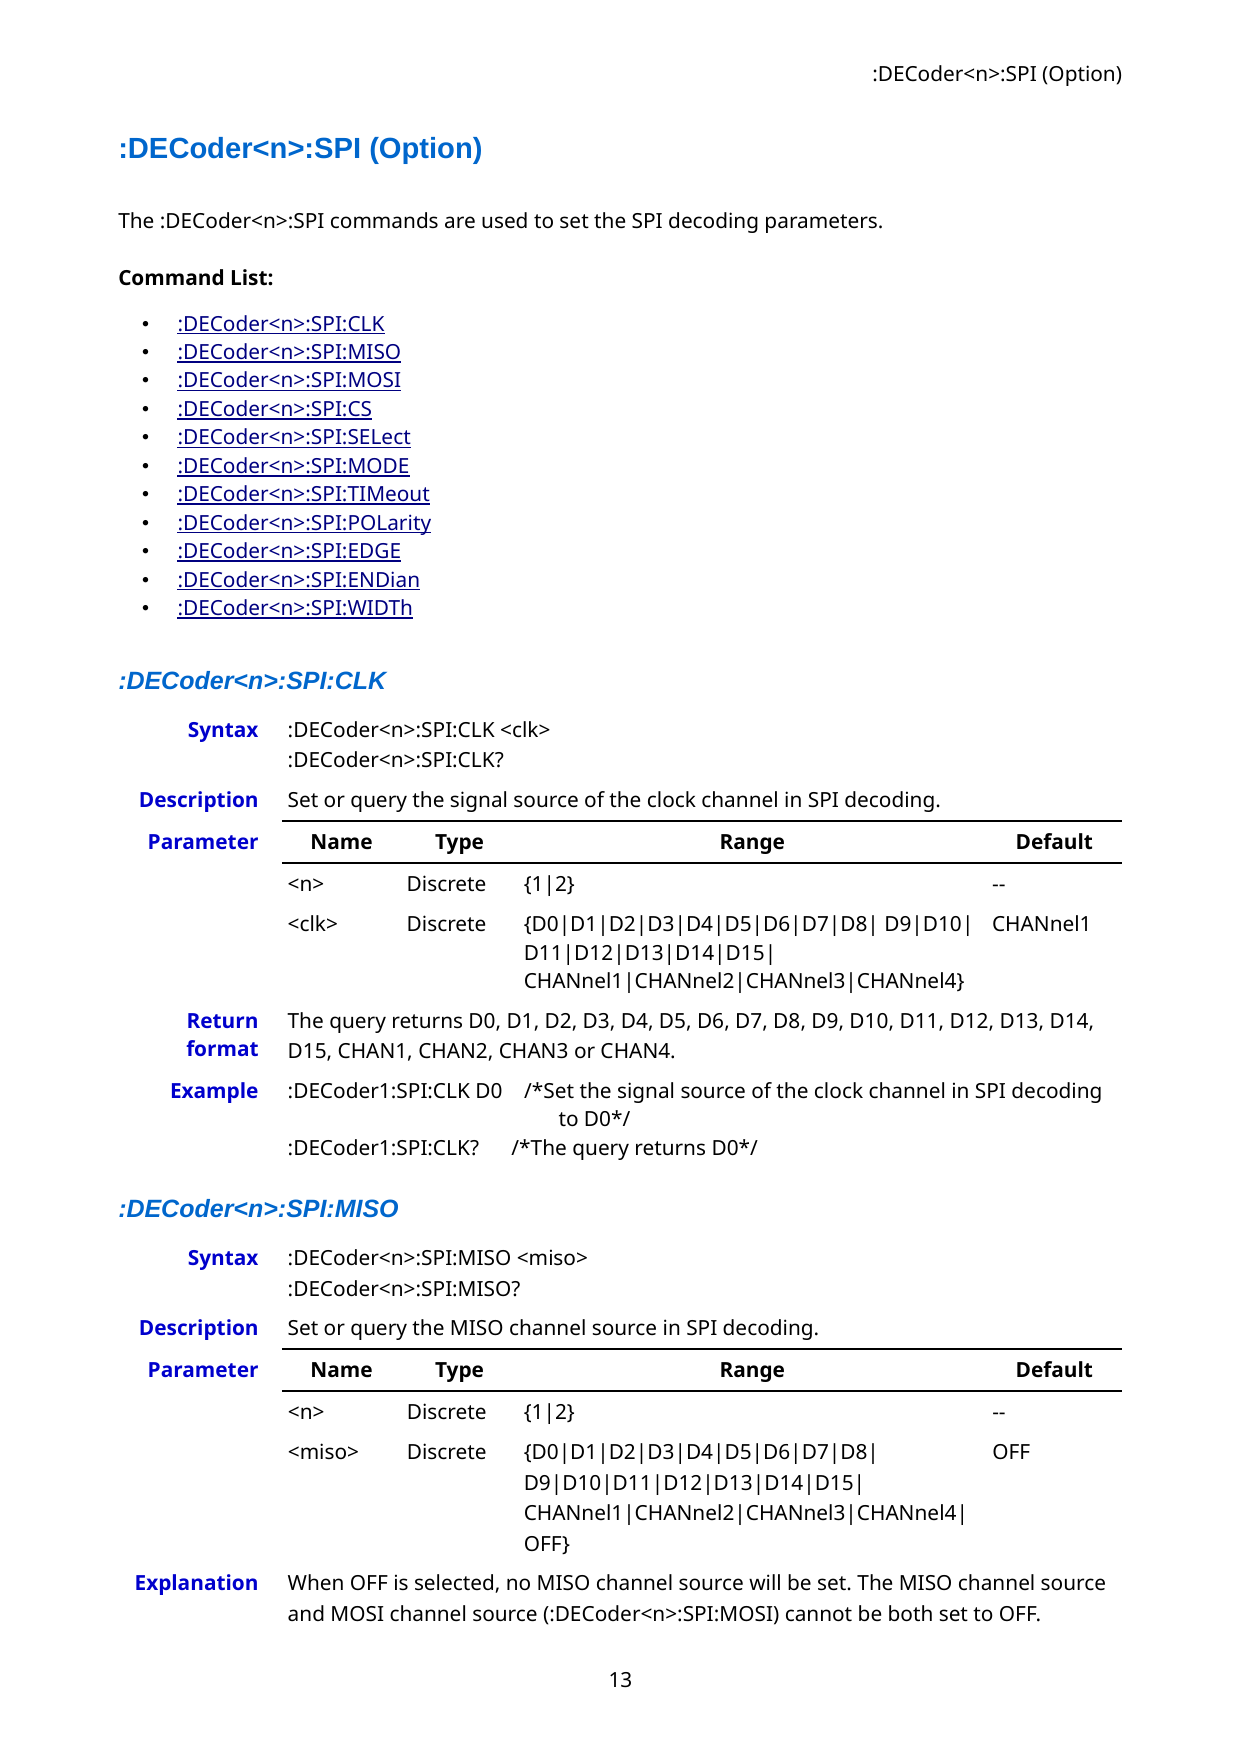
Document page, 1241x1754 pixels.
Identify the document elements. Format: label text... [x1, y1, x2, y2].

table_cell Default [986, 822, 1122, 862]
list :DECoder<n>:SPI:POLarity [142, 508, 1110, 536]
list :DECoder<n>:SPI:CLK [142, 309, 1110, 337]
subtitle :DECoder<n>:SPI (Option) [118, 131, 1122, 165]
table_cell Discrete [401, 1392, 518, 1432]
list :DECoder<n>:SPI:CS [142, 394, 1110, 422]
table_cell <miso> [282, 1432, 401, 1563]
text Command List: [118, 263, 1122, 291]
table_cell [118, 862, 282, 903]
table_cell <clk> [282, 904, 401, 1000]
subtitle :DECoder<n>:SPI:CLK [118, 666, 1122, 694]
table_header Syntax [118, 1238, 282, 1308]
table_cell Name [282, 822, 401, 862]
table_cell Set or query the signal source of the clock channel in SPI decoding. [282, 780, 1122, 819]
table_cell Return format [118, 1000, 282, 1071]
table_cell Discrete [401, 864, 518, 903]
table_cell Example [118, 1071, 282, 1167]
table_cell OFF [986, 1432, 1122, 1563]
table_cell :DECoder1:SPI:CLK D0 /*Set the signal source of the clock channel in SPI decoding to D0*/ :DECoder1:SPI:CLK? /*The query returns D0*/ [282, 1071, 1122, 1167]
table_cell Parameter [118, 1348, 282, 1390]
table_cell {1|2} [518, 864, 986, 903]
table_cell Parameter [118, 820, 282, 862]
table_cell -- [986, 1392, 1122, 1432]
list :DECoder<n>:SPI:EDGE [142, 536, 1110, 565]
table_cell [118, 1390, 282, 1432]
table_cell {D0|D1|D2|D3|D4|D5|D6|D7|D8| D9|D10|D11|D12|D13|D14|D15| CHANnel1|CHANnel2|CHANnel3|CHANnel4|OFF} [518, 1432, 986, 1563]
table_cell Discrete [401, 904, 518, 1000]
table_cell Discrete [401, 1432, 518, 1563]
table_cell Type [401, 1350, 518, 1390]
subtitle :DECoder<n>:SPI:MISO [118, 1194, 1122, 1223]
table_cell When OFF is selected, no MISO channel source will be set. The MISO channel source and MOSI channel source (:DECoder<n>:SPI:MOSI) cannot be both set to OFF. [282, 1563, 1122, 1633]
list :DECoder<n>:SPI:TIMeout [142, 479, 1110, 508]
table_cell Default [986, 1350, 1122, 1390]
table_cell Name [282, 1350, 401, 1390]
table_cell -- [986, 864, 1122, 903]
table_cell Range [518, 1350, 986, 1390]
table_cell [118, 1432, 282, 1563]
table_cell {1|2} [518, 1392, 986, 1432]
table_header :DECoder<n>:SPI:MISO <miso> :DECoder<n>:SPI:MISO? [282, 1238, 1122, 1308]
list :DECoder<n>:SPI:MOSI [142, 366, 1110, 394]
list :DECoder<n>:SPI:MISO [142, 337, 1110, 366]
table_cell Set or query the MISO channel source in SPI decoding. [282, 1308, 1122, 1348]
list :DECoder<n>:SPI:ENDian [142, 565, 1110, 593]
table_cell <n> [282, 1392, 401, 1432]
table_cell {D0|D1|D2|D3|D4|D5|D6|D7|D8| D9|D10|D11|D12|D13|D14|D15| CHANnel1|CHANnel2|CHANnel3|CHANnel4} [518, 904, 986, 1000]
table_cell The query returns D0, D1, D2, D3, D4, D5, D6, D7, D8, D9, D10, D11, D12, D13, D14, D15, CHAN1, CHAN2, CHAN3 or CHAN4. [282, 1000, 1122, 1071]
table_cell CHANnel1 [986, 904, 1122, 1000]
text The :DECoder<n>:SPI commands are used to set the SPI decoding parameters. [118, 206, 1122, 234]
list :DECoder<n>:SPI:SELect [142, 422, 1110, 451]
table_cell [118, 904, 282, 1000]
table_cell Range [518, 822, 986, 862]
table_cell <n> [282, 864, 401, 903]
list :DECoder<n>:SPI:MODE [142, 451, 1110, 479]
table_cell Description [118, 1308, 282, 1348]
table_header Syntax [118, 709, 282, 780]
table_cell Type [401, 822, 518, 862]
table_cell Explanation [118, 1563, 282, 1633]
table_header :DECoder<n>:SPI:CLK <clk> :DECoder<n>:SPI:CLK? [282, 709, 1122, 780]
table_cell Description [118, 780, 282, 819]
list :DECoder<n>:SPI:WIDTh [142, 593, 1110, 622]
